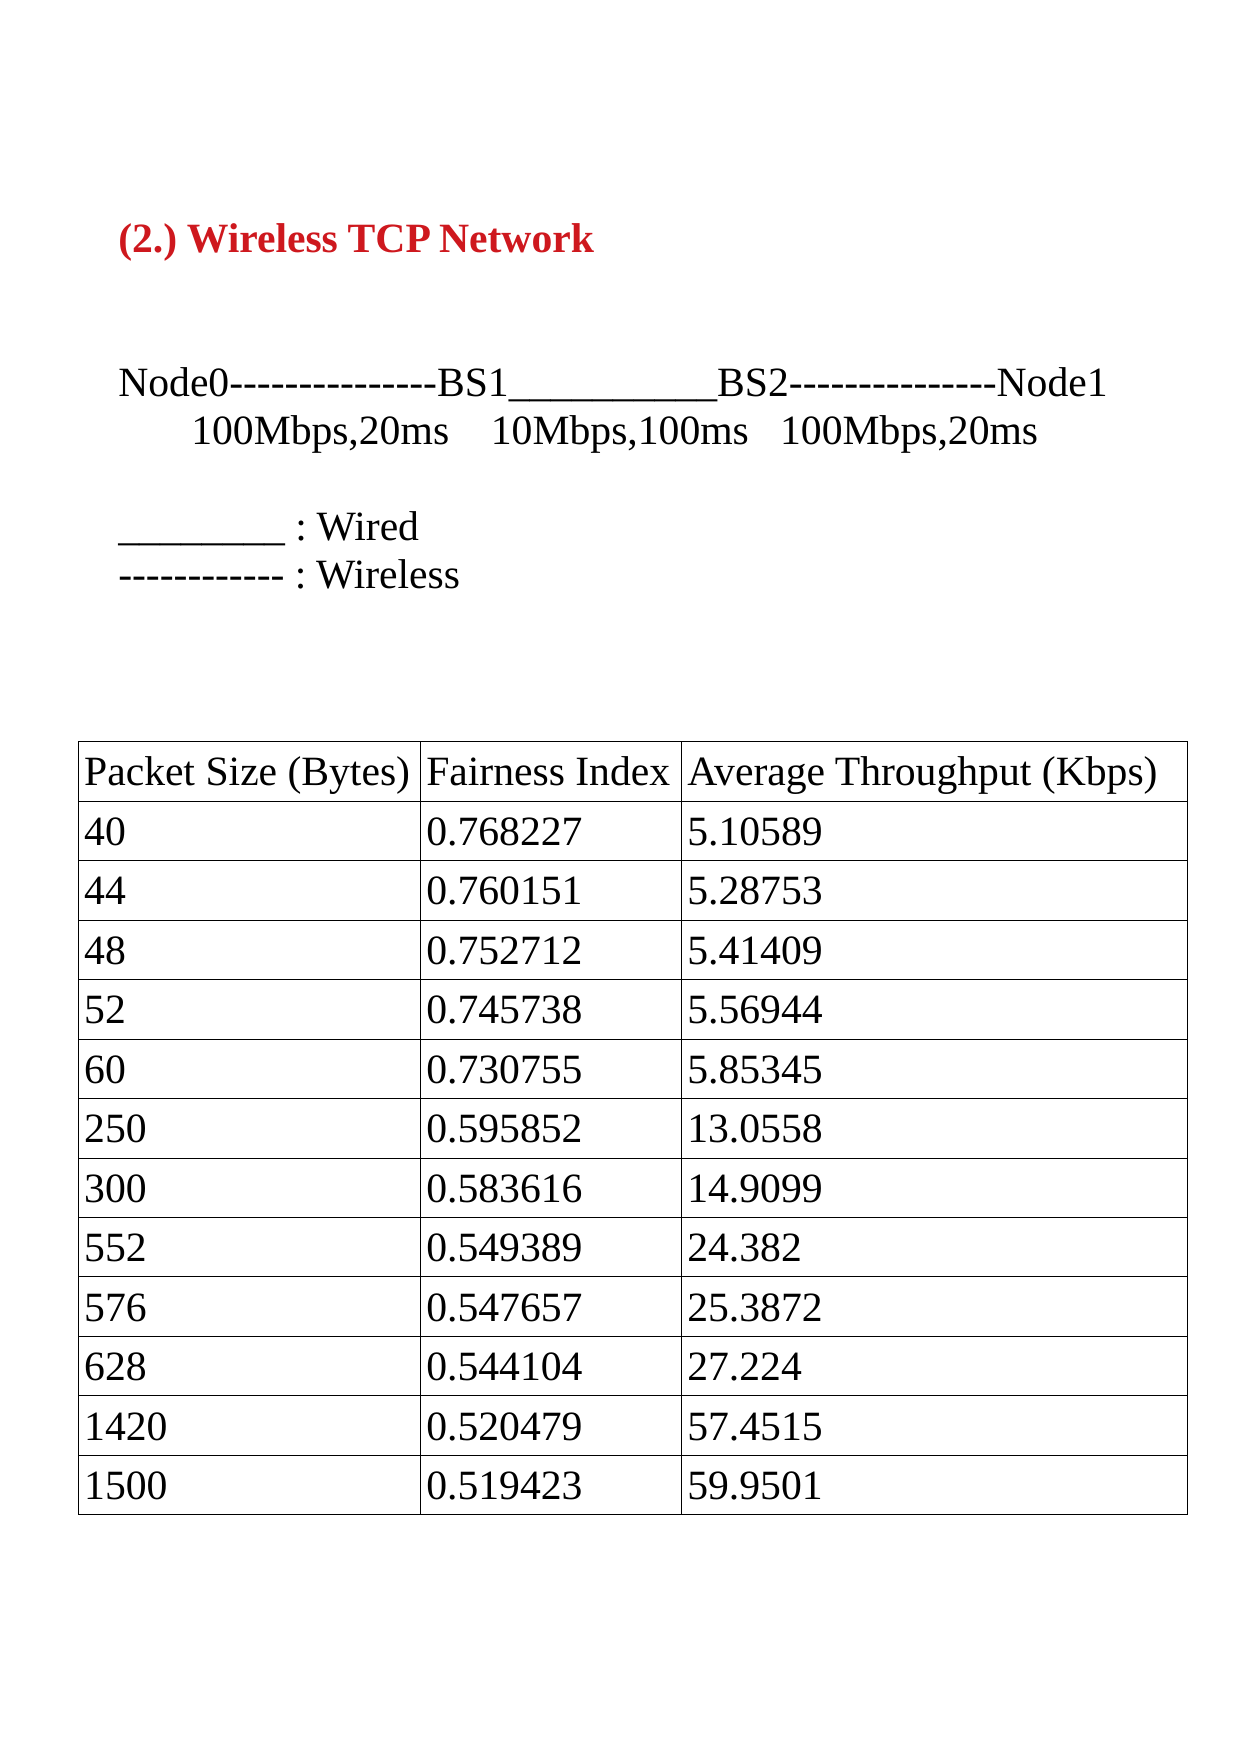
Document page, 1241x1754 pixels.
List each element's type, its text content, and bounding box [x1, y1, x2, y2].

table_cell 13.0558 [682, 1099, 1187, 1157]
table_cell 57.4515 [682, 1396, 1187, 1455]
table_cell 0.519423 [421, 1456, 681, 1514]
table_cell 576 [79, 1277, 420, 1336]
text ________ : Wired [118, 501, 1122, 549]
text (2.) Wireless TCP Network [118, 214, 1122, 262]
table_cell 27.224 [682, 1337, 1187, 1395]
table_cell 44 [79, 861, 420, 919]
table_cell 0.595852 [421, 1099, 681, 1157]
table_cell 0.520479 [421, 1396, 681, 1455]
table_cell 300 [79, 1159, 420, 1217]
table_cell 0.544104 [421, 1337, 681, 1395]
table_cell 0.768227 [421, 802, 681, 860]
table_cell 552 [79, 1218, 420, 1276]
table_header Average Throughput (Kbps) [682, 742, 1187, 801]
table_cell 48 [79, 921, 420, 979]
text Node0---------------BS1__________BS2---------------Node1 [118, 358, 1122, 406]
table_cell 5.28753 [682, 861, 1187, 919]
table_cell 5.10589 [682, 802, 1187, 860]
text 100Mbps,20ms 10Mbps,100ms 100Mbps,20ms [118, 406, 1122, 453]
table_cell 40 [79, 802, 420, 860]
table_cell 0.730755 [421, 1040, 681, 1098]
table_cell 628 [79, 1337, 420, 1395]
table_cell 0.760151 [421, 861, 681, 919]
table_cell 1420 [79, 1396, 420, 1455]
table_cell 250 [79, 1099, 420, 1157]
table_cell 25.3872 [682, 1277, 1187, 1336]
table_cell 14.9099 [682, 1159, 1187, 1217]
table_cell 0.745738 [421, 980, 681, 1038]
table_cell 5.41409 [682, 921, 1187, 979]
table_cell 59.9501 [682, 1456, 1187, 1514]
table_cell 0.549389 [421, 1218, 681, 1276]
text ------------ : Wireless [118, 549, 1122, 597]
table_cell 1500 [79, 1456, 420, 1514]
table_cell 0.752712 [421, 921, 681, 979]
table_cell 5.85345 [682, 1040, 1187, 1098]
table_header Fairness Index [421, 742, 681, 801]
table_cell 24.382 [682, 1218, 1187, 1276]
table_cell 60 [79, 1040, 420, 1098]
table_cell 5.56944 [682, 980, 1187, 1038]
table_cell 52 [79, 980, 420, 1038]
table_header Packet Size (Bytes) [79, 742, 420, 801]
table_cell 0.583616 [421, 1159, 681, 1217]
table_cell 0.547657 [421, 1277, 681, 1336]
